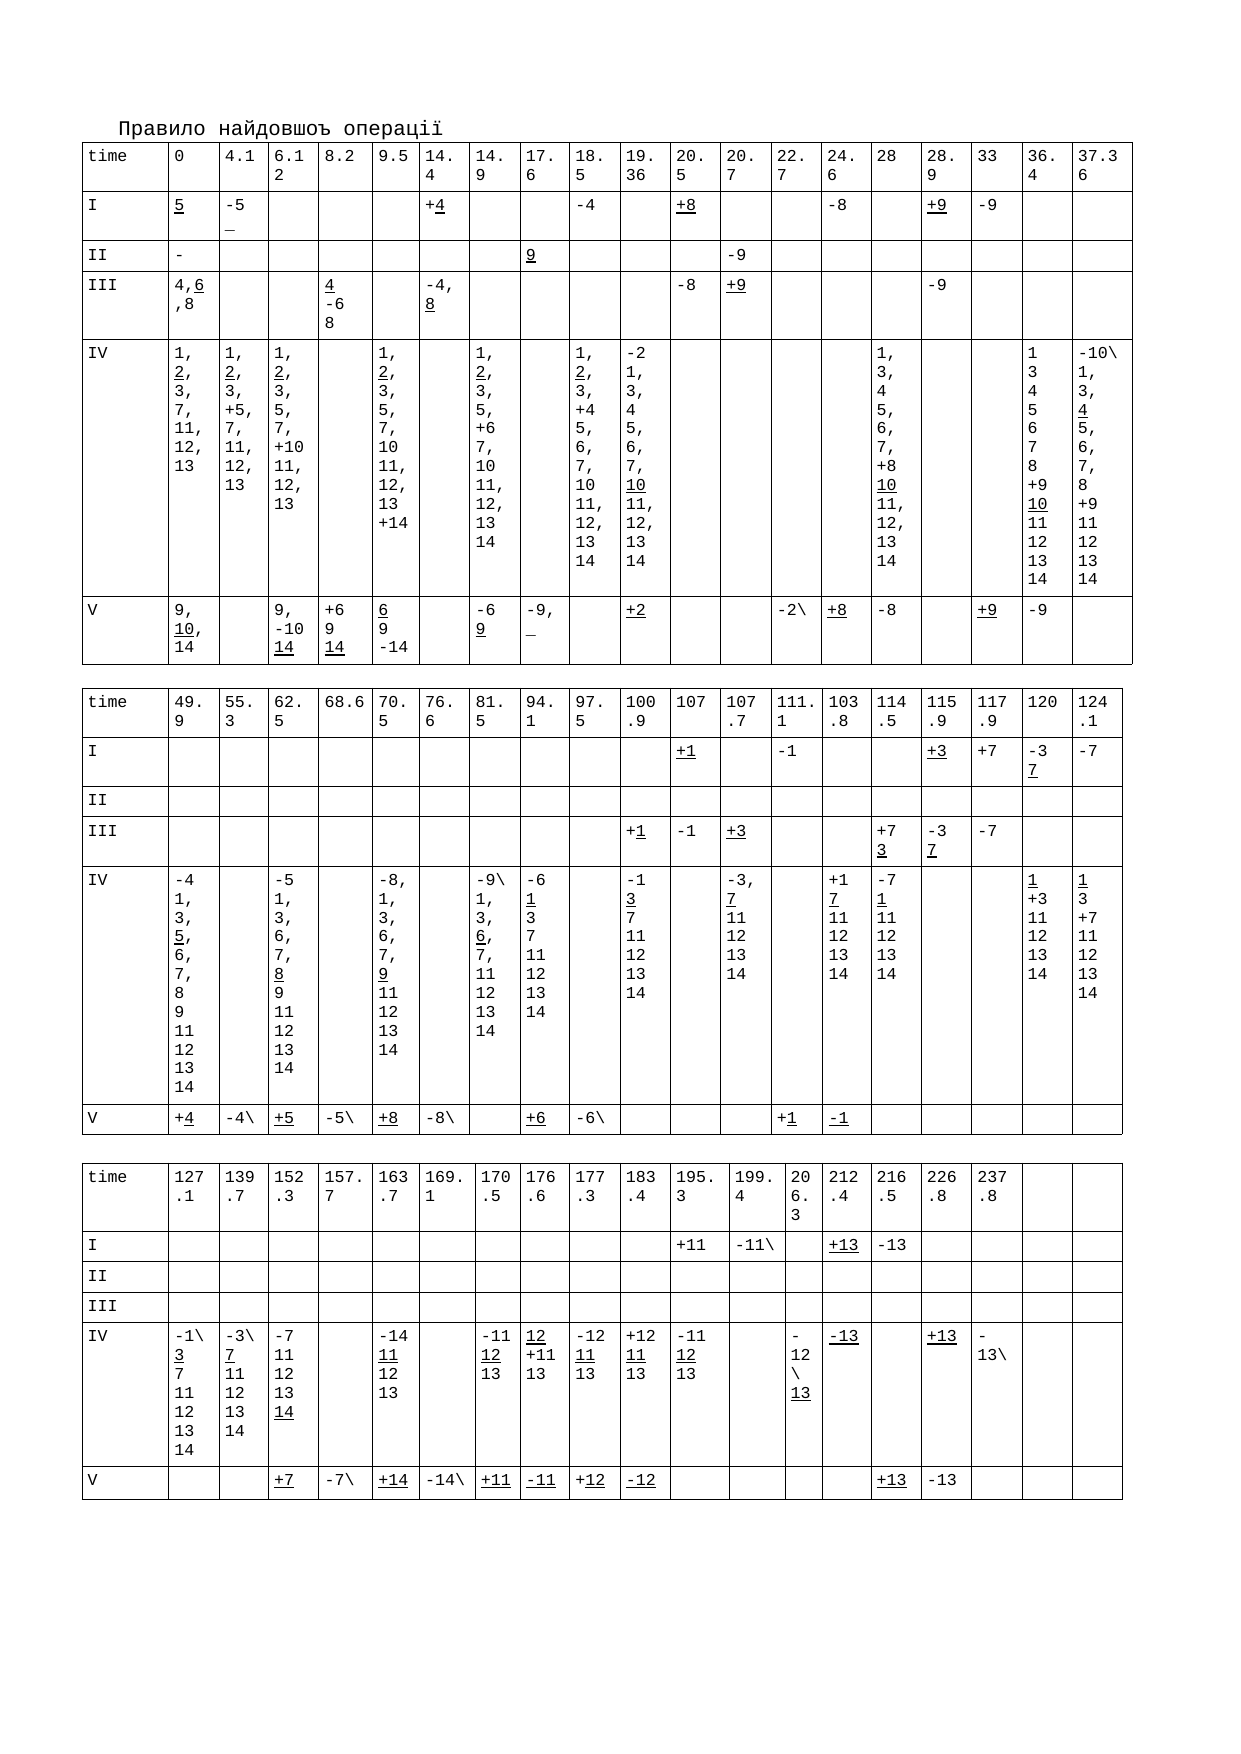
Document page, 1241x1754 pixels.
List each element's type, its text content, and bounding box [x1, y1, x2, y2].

table_cell [319, 1262, 372, 1292]
table_cell 1 3 4 5 6 7 8 +9 10 11 12 13 14 [1023, 340, 1072, 596]
table_cell [319, 867, 372, 1103]
table_cell -14\ [420, 1467, 475, 1499]
table_header 24.6 [822, 143, 871, 191]
table_cell [671, 597, 720, 664]
table_cell [319, 1232, 372, 1261]
table_cell 1, 2, 3, 5, 7, 10 11,12,13 +14 [373, 340, 419, 596]
table_cell [169, 1293, 219, 1322]
table_cell [823, 787, 871, 816]
table_header 22.7 [772, 143, 821, 191]
table_header 152.3 [269, 1164, 318, 1231]
table_cell -13\ [972, 1323, 1022, 1466]
table_header 4.1 [220, 143, 268, 191]
table_header 0 [169, 143, 219, 191]
table_cell [671, 1467, 729, 1499]
table_cell [470, 241, 520, 271]
table_cell [671, 867, 720, 1103]
table_cell [972, 1293, 1022, 1322]
table_header 37.36 [1073, 143, 1132, 191]
table_cell +11 [476, 1467, 520, 1499]
table_cell -9 [922, 272, 971, 339]
table_cell +5 [269, 1105, 318, 1134]
table_cell [972, 1232, 1022, 1261]
table_cell [570, 1262, 620, 1292]
table_cell +7 3 [872, 817, 921, 866]
table_cell [220, 1232, 268, 1261]
table_cell -9 [1023, 597, 1072, 664]
table_cell III [83, 272, 168, 339]
table_cell [1023, 787, 1072, 816]
table_cell 1 3 +7 11 12 13 14 [1073, 867, 1122, 1103]
text Правило найдовшоъ операції [118, 118, 1122, 142]
table_cell [671, 1105, 720, 1134]
table_cell [972, 1262, 1022, 1292]
table_cell [972, 272, 1022, 339]
table_cell +12 [570, 1467, 620, 1499]
table_cell 9, -10 14 [269, 597, 318, 664]
table_cell [922, 787, 971, 816]
table_cell [1073, 1232, 1122, 1261]
table_cell [269, 272, 318, 339]
table_cell -4 1, 3, 5, 6, 7, 8 9 11 12 13 14 [169, 867, 219, 1103]
table_cell [1073, 817, 1122, 866]
table_cell [169, 738, 219, 786]
table_cell [420, 1262, 475, 1292]
table_cell [972, 340, 1022, 596]
table_cell 9, 10, 14 [169, 597, 219, 664]
table_cell [1073, 192, 1132, 240]
table_cell [872, 272, 921, 339]
table_cell +4 [420, 192, 469, 240]
table_cell [373, 272, 419, 339]
table_cell -3 7 [1023, 738, 1072, 786]
table_cell [220, 1293, 268, 1322]
table_header 177.3 [570, 1164, 620, 1231]
table_cell [420, 1232, 475, 1261]
table_cell [1023, 192, 1072, 240]
table_cell [220, 272, 268, 339]
table_cell [786, 1262, 822, 1292]
table_cell [822, 241, 871, 271]
table_cell -4\ [220, 1105, 268, 1134]
table_header 124.1 [1073, 689, 1122, 737]
table_cell [772, 241, 821, 271]
table_header 139.7 [220, 1164, 268, 1231]
table_cell -11 12 13 [671, 1323, 729, 1466]
table_cell 1, 2, 3, +5, 7, 11,12,13 [220, 340, 268, 596]
table_cell [721, 340, 771, 596]
table_cell [772, 272, 821, 339]
table_cell [470, 817, 520, 866]
table_cell -9\ 1, 3, 6, 7, 11 12 13 14 [470, 867, 520, 1103]
table_cell [220, 241, 268, 271]
table_cell [420, 817, 469, 866]
table_cell [872, 241, 921, 271]
table_cell [420, 1323, 475, 1466]
table_cell [872, 1105, 921, 1134]
table_cell II [83, 1262, 168, 1292]
table_cell [470, 192, 520, 240]
table_header 18.5 [570, 143, 620, 191]
table_cell [922, 1293, 971, 1322]
table_cell +8 [822, 597, 871, 664]
table_cell [1073, 1467, 1122, 1499]
table_cell +7 [269, 1467, 318, 1499]
table_cell [220, 787, 268, 816]
table_cell [972, 1105, 1022, 1134]
table_header 68.6 [319, 689, 372, 737]
table_cell -1 3 7 11 12 13 14 [621, 867, 670, 1103]
table_cell [269, 1293, 318, 1322]
table_cell +8 [671, 192, 720, 240]
table_cell +13 [922, 1323, 971, 1466]
table_cell [823, 817, 871, 866]
table_cell +9 [721, 272, 771, 339]
table_cell -3 7 [922, 817, 971, 866]
table_cell [373, 738, 419, 786]
table_cell [823, 738, 871, 786]
table_cell +9 [922, 192, 971, 240]
table_cell -5 1, 3, 6, 7, 8 9 11 12 13 14 [269, 867, 318, 1103]
table_cell [1073, 787, 1122, 816]
table_cell I [83, 192, 168, 240]
table_cell -12 11 13 [570, 1323, 620, 1466]
table_header 55.3 [220, 689, 268, 737]
table_cell [521, 272, 569, 339]
table_cell [319, 787, 372, 816]
table_cell [822, 272, 871, 339]
table_cell [872, 1293, 921, 1322]
table_cell 4 -6 8 [319, 272, 372, 339]
table_cell [786, 1467, 822, 1499]
table_cell -2 1, 3, 4 5, 6, 7, 10 11,12,13 14 [621, 340, 670, 596]
table_header time [83, 689, 168, 737]
table_cell [420, 1293, 475, 1322]
table_header 226.8 [922, 1164, 971, 1231]
table_cell [621, 192, 670, 240]
table_cell [220, 597, 268, 664]
table_header 176.6 [521, 1164, 569, 1231]
table_cell 1 +3 11 12 13 14 [1023, 867, 1072, 1103]
table_cell [1073, 1105, 1122, 1134]
table_header 107 [671, 689, 720, 737]
table_header 70.5 [373, 689, 419, 737]
table_header 20.7 [721, 143, 771, 191]
table_cell [972, 1467, 1022, 1499]
table_cell [671, 241, 720, 271]
table_cell 1, 3, 4 5, 6, 7, +8 10 11,12,13 14 [872, 340, 921, 596]
table_cell [1023, 272, 1072, 339]
table_header 117.9 [972, 689, 1022, 737]
table_cell [671, 340, 720, 596]
table_cell -9 [721, 241, 771, 271]
table_cell -7 [972, 817, 1022, 866]
table_cell [972, 241, 1022, 271]
table_cell [872, 192, 921, 240]
table_cell [721, 787, 771, 816]
table_cell V [83, 1105, 168, 1134]
table_cell [621, 272, 670, 339]
table_cell [621, 1232, 670, 1261]
table_cell [476, 1262, 520, 1292]
table_cell [1023, 1105, 1072, 1134]
table_cell [169, 817, 219, 866]
table_cell [621, 738, 670, 786]
table_cell +1 7 11 12 13 14 [823, 867, 871, 1103]
table_cell [319, 1323, 372, 1466]
table_cell -8 [872, 597, 921, 664]
table_header 81.5 [470, 689, 520, 737]
table_cell [373, 817, 419, 866]
table_cell [319, 738, 372, 786]
table_cell [1023, 1232, 1072, 1261]
table_cell +8 [373, 1105, 419, 1134]
table_cell -2\ [772, 597, 821, 664]
table_cell -13 [872, 1232, 921, 1261]
table_cell [772, 817, 822, 866]
table_cell [269, 1232, 318, 1261]
table_cell I [83, 1232, 168, 1261]
table_cell -6\ [570, 1105, 620, 1134]
table_cell [972, 787, 1022, 816]
table_header 115.9 [922, 689, 971, 737]
table_cell [730, 1323, 785, 1466]
table_cell 4,6,8 [169, 272, 219, 339]
table_header 17.6 [521, 143, 569, 191]
table_cell [730, 1467, 785, 1499]
table_cell [476, 1293, 520, 1322]
table_header 20.5 [671, 143, 720, 191]
table_cell -1 [823, 1105, 871, 1134]
table_cell [269, 787, 318, 816]
table_cell [269, 817, 318, 866]
table_header 6.12 [269, 143, 318, 191]
table_cell +7 [972, 738, 1022, 786]
table_cell 5 [169, 192, 219, 240]
table_cell [476, 1232, 520, 1261]
table_cell [319, 192, 372, 240]
table_cell [1073, 1293, 1122, 1322]
table_header 100.9 [621, 689, 670, 737]
table_cell [570, 1293, 620, 1322]
table_cell [721, 1105, 771, 1134]
table_header 114.5 [872, 689, 921, 737]
table_cell -7 11 12 13 14 [269, 1323, 318, 1466]
table_cell [420, 241, 469, 271]
table_header [1073, 1164, 1122, 1231]
table_cell 1, 2, 3, +4 5, 6, 7, 10 11,12,13 14 [570, 340, 620, 596]
table_cell -3, 7 11 12 13 14 [721, 867, 771, 1103]
table_cell [671, 1293, 729, 1322]
table_cell [922, 1262, 971, 1292]
table_cell [1023, 1323, 1072, 1466]
table_cell [730, 1262, 785, 1292]
table_cell -9, _ [521, 597, 569, 664]
table_cell [621, 1293, 670, 1322]
table_cell [621, 1262, 670, 1292]
table_cell -6 9 [470, 597, 520, 664]
table_cell [872, 1323, 921, 1466]
table_header 28 [872, 143, 921, 191]
table_cell [420, 597, 469, 664]
table_cell -4 [570, 192, 620, 240]
table_cell [373, 1232, 419, 1261]
table_cell [169, 1467, 219, 1499]
table_header [1023, 1164, 1072, 1231]
table_header 49.9 [169, 689, 219, 737]
table_cell [570, 787, 620, 816]
table_header 62.5 [269, 689, 318, 737]
table_cell [671, 787, 720, 816]
table_cell -11\ [730, 1232, 785, 1261]
table_header 8.2 [319, 143, 372, 191]
table_cell [169, 1262, 219, 1292]
table_header 127.1 [169, 1164, 219, 1231]
table_cell [570, 817, 620, 866]
table_cell -3\ 7 11 12 13 14 [220, 1323, 268, 1466]
table_cell [1023, 1262, 1072, 1292]
table_cell [470, 738, 520, 786]
table_cell +12 11 13 [621, 1323, 670, 1466]
table_cell II [83, 241, 168, 271]
table_header 103.8 [823, 689, 871, 737]
table_header 237.8 [972, 1164, 1022, 1231]
table_cell -1\ 3 7 11 12 13 14 [169, 1323, 219, 1466]
table_cell [521, 787, 569, 816]
table_cell [169, 787, 219, 816]
table_header 107.7 [721, 689, 771, 737]
table_cell +6 9 14 [319, 597, 372, 664]
table_cell [570, 597, 620, 664]
table_cell [822, 340, 871, 596]
table_cell [570, 1232, 620, 1261]
table_cell III [83, 1293, 168, 1322]
table_cell [786, 1293, 822, 1322]
table_cell +3 [721, 817, 771, 866]
table_cell -5\ [319, 1105, 372, 1134]
table_cell [319, 340, 372, 596]
table_cell -14 11 12 13 [373, 1323, 419, 1466]
table_cell [269, 1262, 318, 1292]
table_cell [521, 1293, 569, 1322]
table_cell -13 [922, 1467, 971, 1499]
table_cell I [83, 738, 168, 786]
table_cell +4 [169, 1105, 219, 1134]
table_cell [1023, 1467, 1072, 1499]
table_cell +13 [872, 1467, 921, 1499]
table_cell IV [83, 867, 168, 1103]
table_header 169.1 [420, 1164, 475, 1231]
table_cell III [83, 817, 168, 866]
table_cell [220, 1262, 268, 1292]
table_cell [570, 241, 620, 271]
table_header 94.1 [521, 689, 569, 737]
table_cell [671, 1262, 729, 1292]
table_header 212.4 [823, 1164, 871, 1231]
table_header 76.6 [420, 689, 469, 737]
table_cell [269, 738, 318, 786]
table_cell -9 [972, 192, 1022, 240]
table_cell [521, 340, 569, 596]
table_cell [169, 1232, 219, 1261]
table_cell [1023, 1293, 1072, 1322]
table_header 170.5 [476, 1164, 520, 1231]
table_cell V [83, 1467, 168, 1499]
table_cell +1 [671, 738, 720, 786]
table_cell [721, 738, 771, 786]
table_cell +13 [823, 1232, 871, 1261]
table_cell 1, 2, 3, 7, 11,12,13 [169, 340, 219, 596]
table_cell [1023, 241, 1072, 271]
table_header 36.4 [1023, 143, 1072, 191]
table_cell [521, 192, 569, 240]
table_cell [220, 867, 268, 1103]
table_cell [922, 1105, 971, 1134]
table_cell 1, 2, 3, 5, 7, +10 11,12,13 [269, 340, 318, 596]
table_cell [922, 241, 971, 271]
table_header time [83, 1164, 168, 1231]
table_header 97.5 [570, 689, 620, 737]
table_cell [269, 192, 318, 240]
table_cell [621, 241, 670, 271]
table_cell IV [83, 340, 168, 596]
table_cell [1073, 241, 1132, 271]
table_cell [420, 738, 469, 786]
table_header 120 [1023, 689, 1072, 737]
table_header 199.4 [730, 1164, 785, 1231]
table_cell [823, 1467, 871, 1499]
table_cell [373, 1293, 419, 1322]
table_cell [721, 597, 771, 664]
table_cell 6 9 -14 [373, 597, 419, 664]
table_cell [570, 867, 620, 1103]
table_cell -4, 8 [420, 272, 469, 339]
table_header 206.3 [786, 1164, 822, 1231]
table_cell +6 [521, 1105, 569, 1134]
table_cell -11 12 13 [476, 1323, 520, 1466]
table_cell -8 [671, 272, 720, 339]
table_cell [730, 1293, 785, 1322]
table_cell [872, 1262, 921, 1292]
table_header 19.36 [621, 143, 670, 191]
table_cell +1 [772, 1105, 822, 1134]
table_header 33 [972, 143, 1022, 191]
table_header 183.4 [621, 1164, 670, 1231]
table_cell -7 [1073, 738, 1122, 786]
table_cell [220, 1467, 268, 1499]
table_cell [521, 1232, 569, 1261]
table_cell [373, 1262, 419, 1292]
table_cell -8, 1, 3, 6, 7, 9 11 12 13 14 [373, 867, 419, 1103]
table_cell -5 _ [220, 192, 268, 240]
table_cell [1073, 597, 1132, 664]
table_cell [220, 817, 268, 866]
table_cell [470, 787, 520, 816]
table_cell -12 [621, 1467, 670, 1499]
table_cell [420, 867, 469, 1103]
table_cell [470, 1105, 520, 1134]
table_header 14.9 [470, 143, 520, 191]
table_cell 12 +11 13 [521, 1323, 569, 1466]
table_cell [521, 1262, 569, 1292]
table_cell [772, 787, 822, 816]
table_cell -8 [822, 192, 871, 240]
table_cell 1, 2, 3, 5, +6 7, 10 11,12,13 14 [470, 340, 520, 596]
table_cell [823, 1262, 871, 1292]
table_header 157.7 [319, 1164, 372, 1231]
table_cell -8\ [420, 1105, 469, 1134]
table_cell 9 [521, 241, 569, 271]
table_cell [772, 867, 822, 1103]
table_cell [786, 1232, 822, 1261]
table_cell [319, 1293, 372, 1322]
table_header 9.5 [373, 143, 419, 191]
table_cell [373, 787, 419, 816]
table_cell -6 1 3 7 11 12 13 14 [521, 867, 569, 1103]
table_cell [420, 340, 469, 596]
table_cell [621, 1105, 670, 1134]
table_cell [922, 597, 971, 664]
table_cell [319, 241, 372, 271]
table_cell [1073, 1262, 1122, 1292]
table_cell [373, 192, 419, 240]
table_cell -7\ [319, 1467, 372, 1499]
table_cell II [83, 787, 168, 816]
table_cell [1023, 817, 1072, 866]
table_cell - [169, 241, 219, 271]
table_cell [772, 340, 821, 596]
table_cell [470, 272, 520, 339]
table_header time [83, 143, 168, 191]
table_cell [922, 1232, 971, 1261]
table_cell [872, 738, 921, 786]
table_cell [1073, 272, 1132, 339]
table_cell [972, 867, 1022, 1103]
table_cell V [83, 597, 168, 664]
table_cell [823, 1293, 871, 1322]
table_cell [772, 192, 821, 240]
table_cell -11 [521, 1467, 569, 1499]
table_cell IV [83, 1323, 168, 1466]
table_cell -1 [772, 738, 822, 786]
table_header 14.4 [420, 143, 469, 191]
table_cell [721, 192, 771, 240]
table_cell [621, 787, 670, 816]
table_header 216.5 [872, 1164, 921, 1231]
table_cell -13 [823, 1323, 871, 1466]
table_cell [922, 867, 971, 1103]
table_header 111.1 [772, 689, 822, 737]
table_cell [521, 738, 569, 786]
table_header 163.7 [373, 1164, 419, 1231]
table_cell [570, 738, 620, 786]
table_cell +2 [621, 597, 670, 664]
table_cell [373, 241, 419, 271]
table_cell [922, 340, 971, 596]
table_header 195.3 [671, 1164, 729, 1231]
table_cell +9 [972, 597, 1022, 664]
table_cell -12\ 13 [786, 1323, 822, 1466]
table_cell [570, 272, 620, 339]
table_cell -7 1 11 12 13 14 [872, 867, 921, 1103]
table_cell +14 [373, 1467, 419, 1499]
table_cell +11 [671, 1232, 729, 1261]
table_cell [220, 738, 268, 786]
table_cell -1 [671, 817, 720, 866]
table_cell [872, 787, 921, 816]
table_cell [1073, 1323, 1122, 1466]
table_cell [420, 787, 469, 816]
table_cell +1 [621, 817, 670, 866]
table_cell [269, 241, 318, 271]
table_cell +3 [922, 738, 971, 786]
table_cell [521, 817, 569, 866]
table_header 28.9 [922, 143, 971, 191]
table_cell -10\ 1, 3, 4 5, 6, 7, 8 +9 11 12 13 14 [1073, 340, 1132, 596]
table_cell [319, 817, 372, 866]
